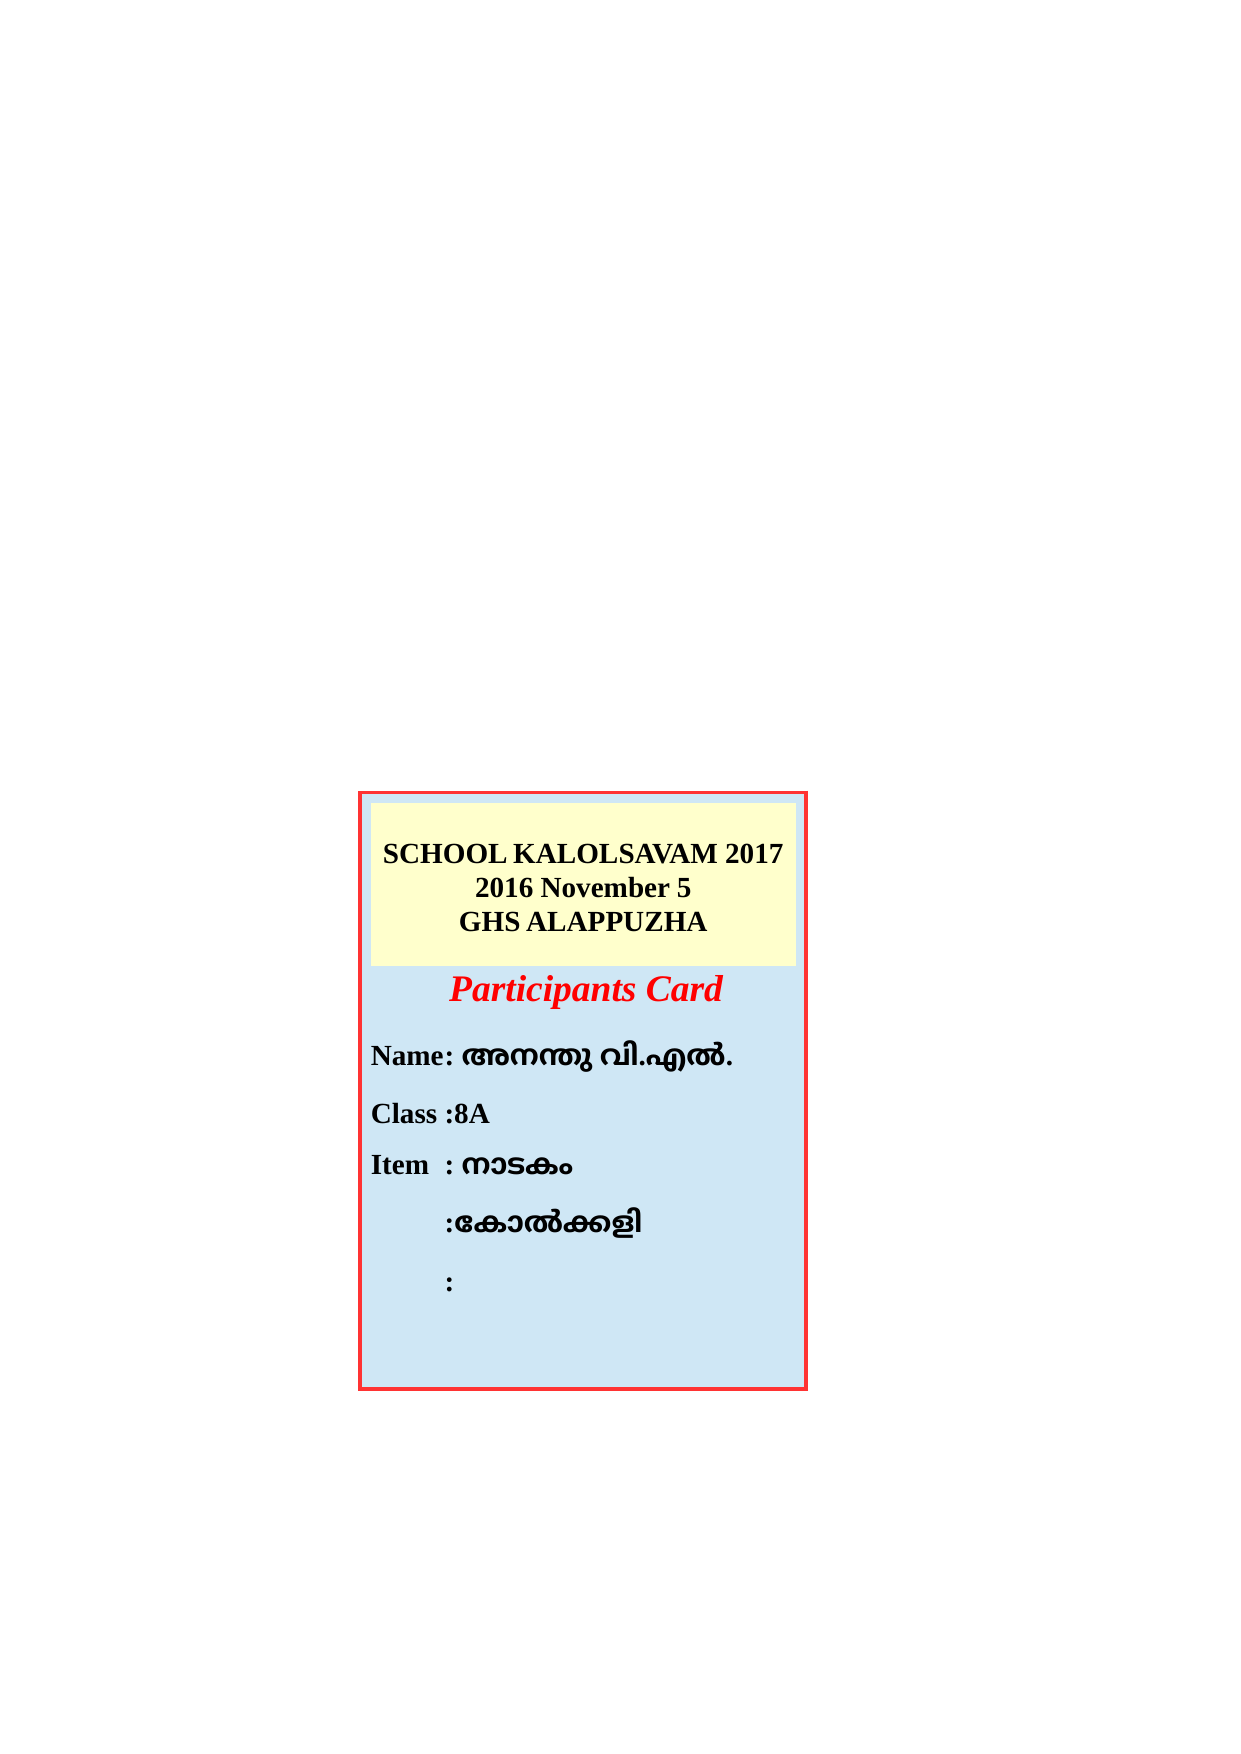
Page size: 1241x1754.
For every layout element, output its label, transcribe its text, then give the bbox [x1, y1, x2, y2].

text : [371, 1264, 796, 1298]
text ­ [118, 118, 1122, 147]
text Name : അനന്തു വി.എല്‍. [371, 1038, 796, 1077]
text 2016 November 5 [371, 870, 796, 904]
text SCHOOL KALOLSAVAM 2017 [371, 837, 796, 870]
text Item : നാടകം [371, 1147, 796, 1186]
text GHS ALAPPUZHA [371, 904, 796, 937]
text Class :8A [371, 1097, 796, 1130]
text Participants Card [371, 966, 796, 1009]
text :കോല്‍ക്കളി [371, 1206, 796, 1245]
